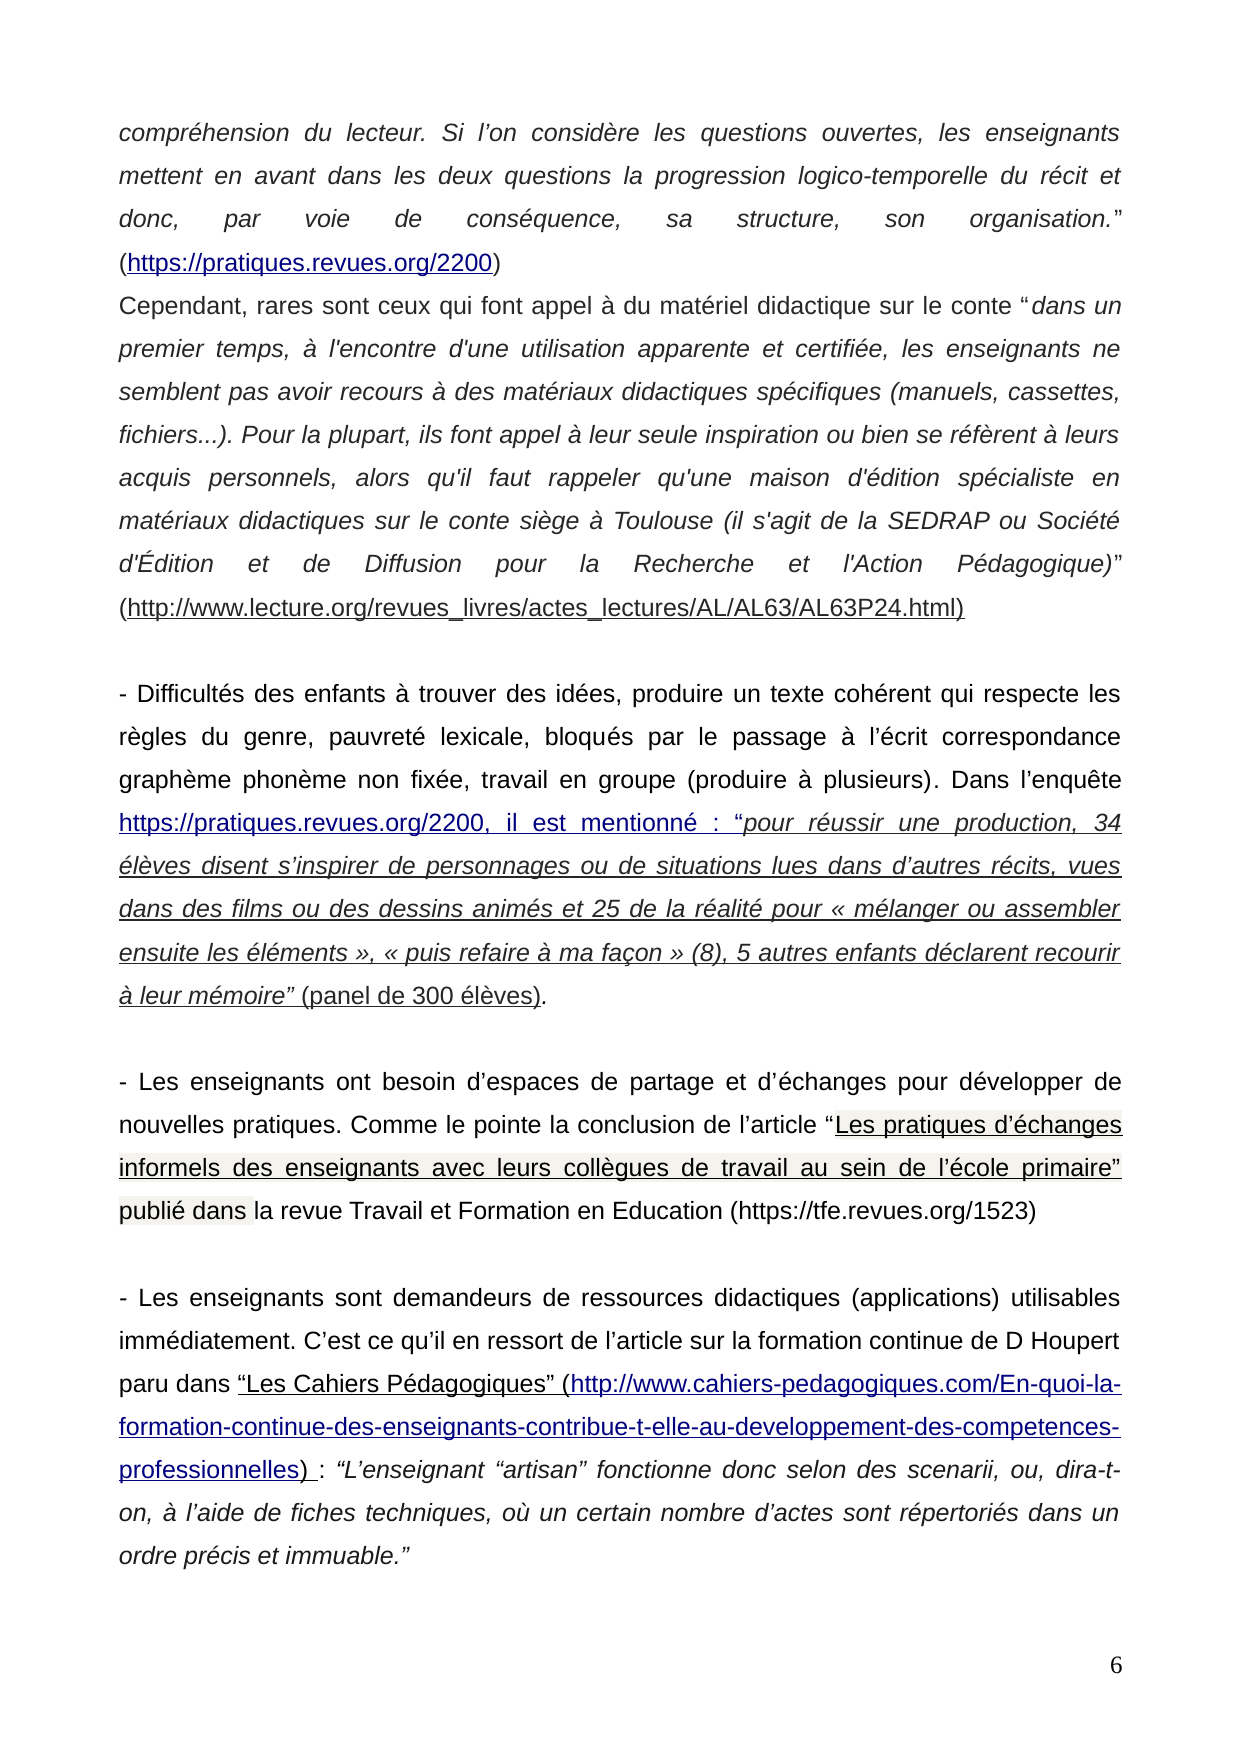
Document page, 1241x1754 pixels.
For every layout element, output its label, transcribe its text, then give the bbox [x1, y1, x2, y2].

text Cependant, rares sont ceux qui font appel à du matériel didactique sur le conte “dans un premier temps, à l'encontre d'une utilisation apparente et certifiée, les enseignants ne semblent pas avoir recours à des matériaux didactiques spécifiques (manuels, cassettes, fichiers...). Pour la plupart, ils font appel à leur seule inspiration ou bien se réfèrent à leurs acquis personnels, alors qu'il faut rappeler qu'une maison d'édition spécialiste en matériaux didactiques sur le conte siège à Toulouse (il s'agit de la SEDRAP ou Société d'Édition et de Diffusion pour la Recherche et l'Action Pédagogique)” (http://www.lecture.org/revues_livres/actes_lectures/AL/AL63/AL63P24.html) [119, 291, 1122, 621]
text compréhension du lecteur. Si l’on considère les questions ouvertes, les enseignants mettent en avant dans les deux questions la progression logico-temporelle du récit et donc, par voie de conséquence, sa structure, son organisation.” (https://pratiques.revues.org/2200) [119, 118, 1122, 276]
text - Les enseignants ont besoin d’espaces de partage et d’échanges pour développer de nouvelles pratiques. Comme le pointe la conclusion de l’article “Les pratiques d’échanges informels des enseignants avec leurs collègues de travail au sein de l’école primaire” [119, 1067, 1122, 1178]
text - Les enseignants sont demandeurs de ressources didactiques (applications) utilisables immédiatement. C’est ce qu’il en ressort de l’article sur la formation continue de D Houpert paru dans “Les Cahiers Pédagogiques” (http://www.cahiers-pedagogiques.com/En-quoi-la-formation-continue-des-enseignants-contribue-t-elle-au-developpement-des-competences-professionnelles) : “L’enseignant “artisan” fonctionne donc selon des scenarii, ou, dira-t-on, à l’aide de fiches techniques, où un certain nombre d’actes sont répertoriés dans un ordre précis et immuable.” [119, 1282, 1122, 1570]
text - Difficultés des enfants à trouver des idées, produire un texte cohérent qui respecte les règles du genre, pauvreté lexicale, bloqués par le passage à l’écrit correspondance graphème phonème non fixée, travail en groupe (produire à plusieurs). Dans l’enquête https://pratiques.revues.org/2200, il est mentionné : “pour réussir une production, 34 [119, 679, 1122, 833]
text publié dans la revue Travail et Formation en Education (https://tfe.revues.org/1523) [119, 1179, 1122, 1225]
text élèves disent s’inspirer de personnages ou de situations lues dans d’autres récits, vues [119, 834, 1122, 876]
text dans des films ou des dessins animés et 25 de la réalité pour « mélanger ou assembler ensuite les éléments », « puis refaire à ma façon » (8), 5 autres enfants déclarent recourir à leur mémoire” (panel de 300 élèves). [119, 878, 1122, 1009]
